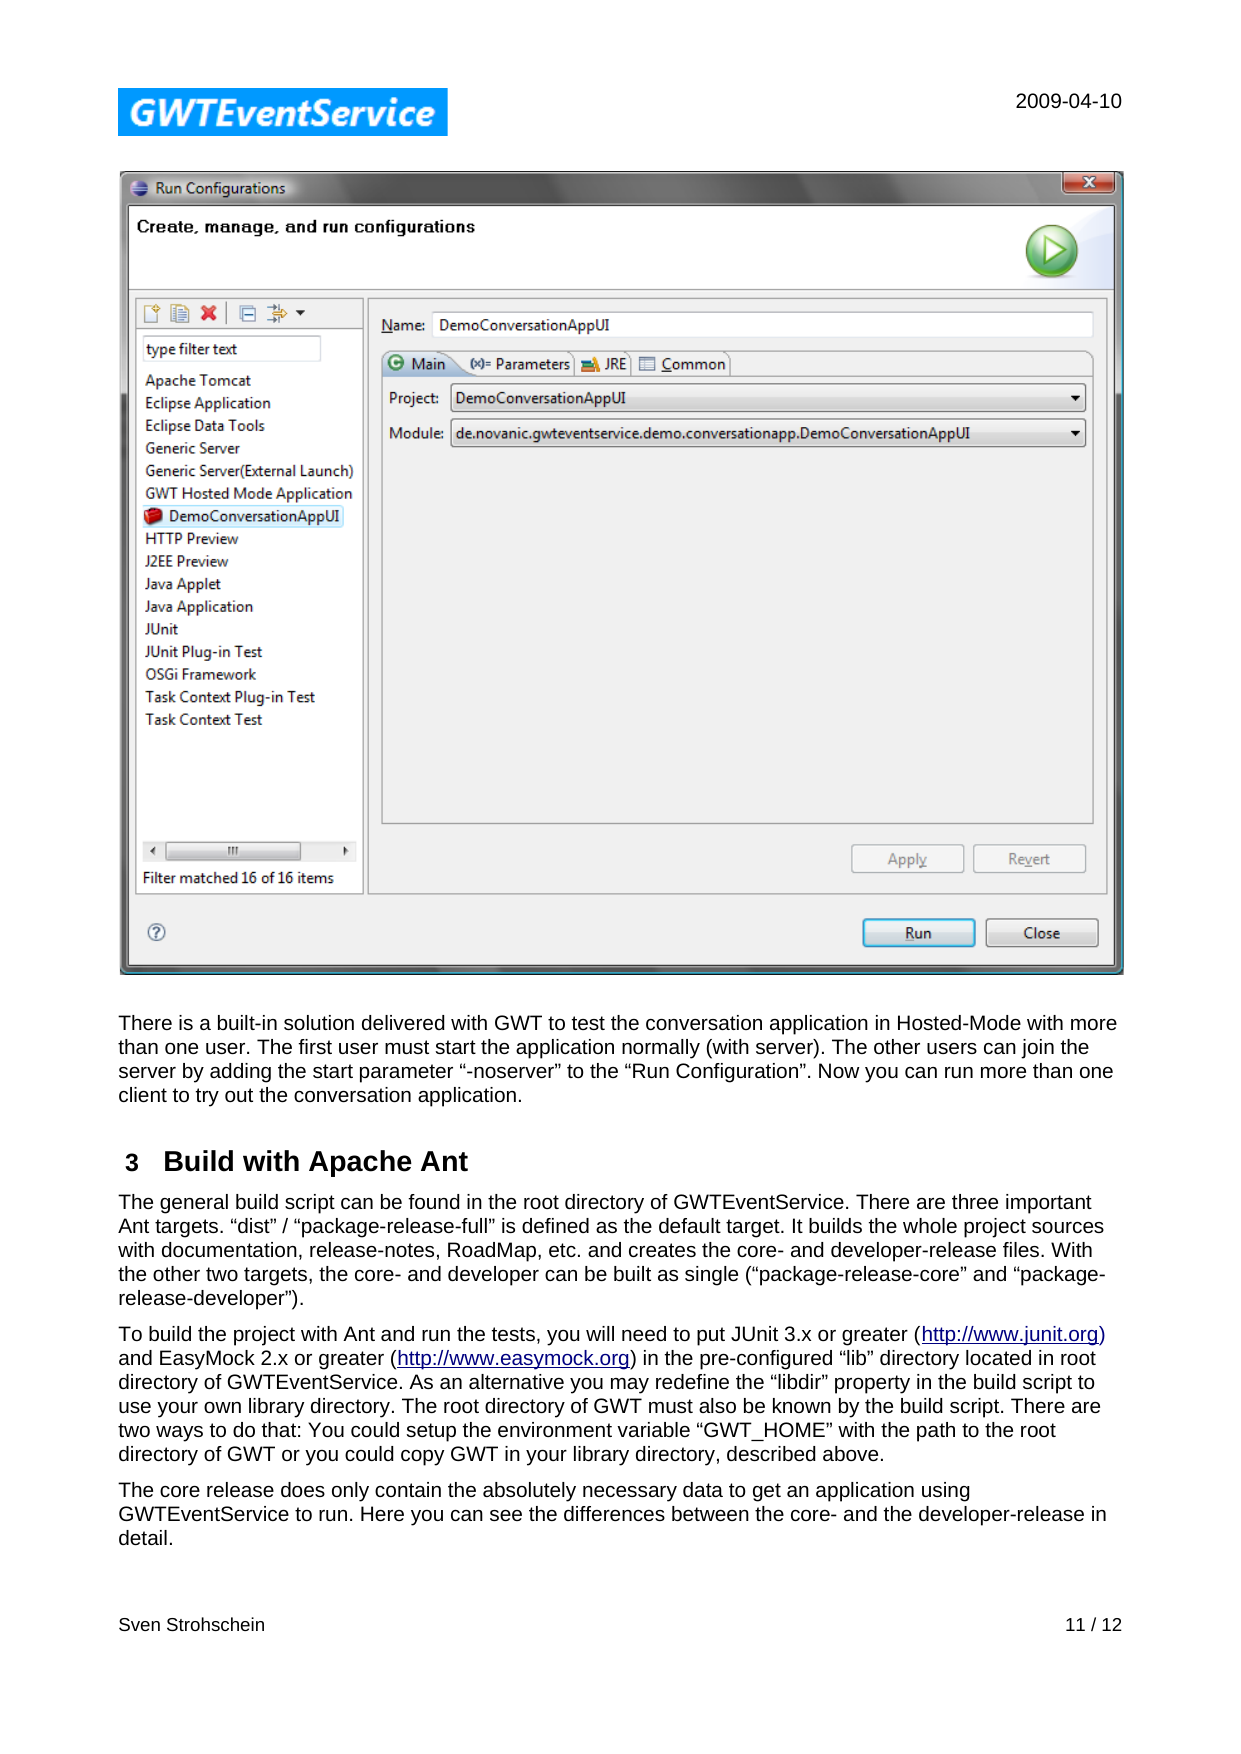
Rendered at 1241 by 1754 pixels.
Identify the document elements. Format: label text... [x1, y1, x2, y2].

text There is a built-in solution delivered with GWT to test the conversation application in Hosted-Mode with more than one user. The first user must start the application normally (with server). The other users can join the server by adding the start parameter “-noserver” to the “Run Configuration”. Now you can run more than one client to try out the conversation application. [118, 1011, 1122, 1107]
subtitle Build with Apache Ant [118, 1144, 1122, 1177]
picture [118, 88, 448, 136]
text To build the project with Ant and run the tests, you will need to put JUnit 3.x or greater (http://www.junit.org) and EasyMock 2.x or greater (http://www.easymock.org) in the pre-configured “lib” directory located in root directory of GWTEventService. As an alternative you may redefine the “libdir” property in the build script to use your own library directory. The root directory of GWT must also be known by the build script. There are two ways to do that: You could setup the environment variable “GWT_HOME” with the path to the root directory of GWT or you could copy GWT in your library directory, described above. [118, 1322, 1122, 1466]
text The general build script can be found in the root directory of GWTEventService. There are three important Ant targets. “dist” / “package-release-full” is defined as the default target. It builds the whole project sources with documentation, release-notes, RoadMap, etc. and creates the core- and developer-release files. With the other two targets, the core- and developer can be built as single (“package-release-core” and “package-release-developer”). [118, 1189, 1122, 1309]
picture [119, 171, 1124, 975]
text The core release does only contain the absolutely necessary data to get an application using GWTEventService to run. Here you can see the differences between the core- and the developer-release in detail. [118, 1478, 1122, 1550]
